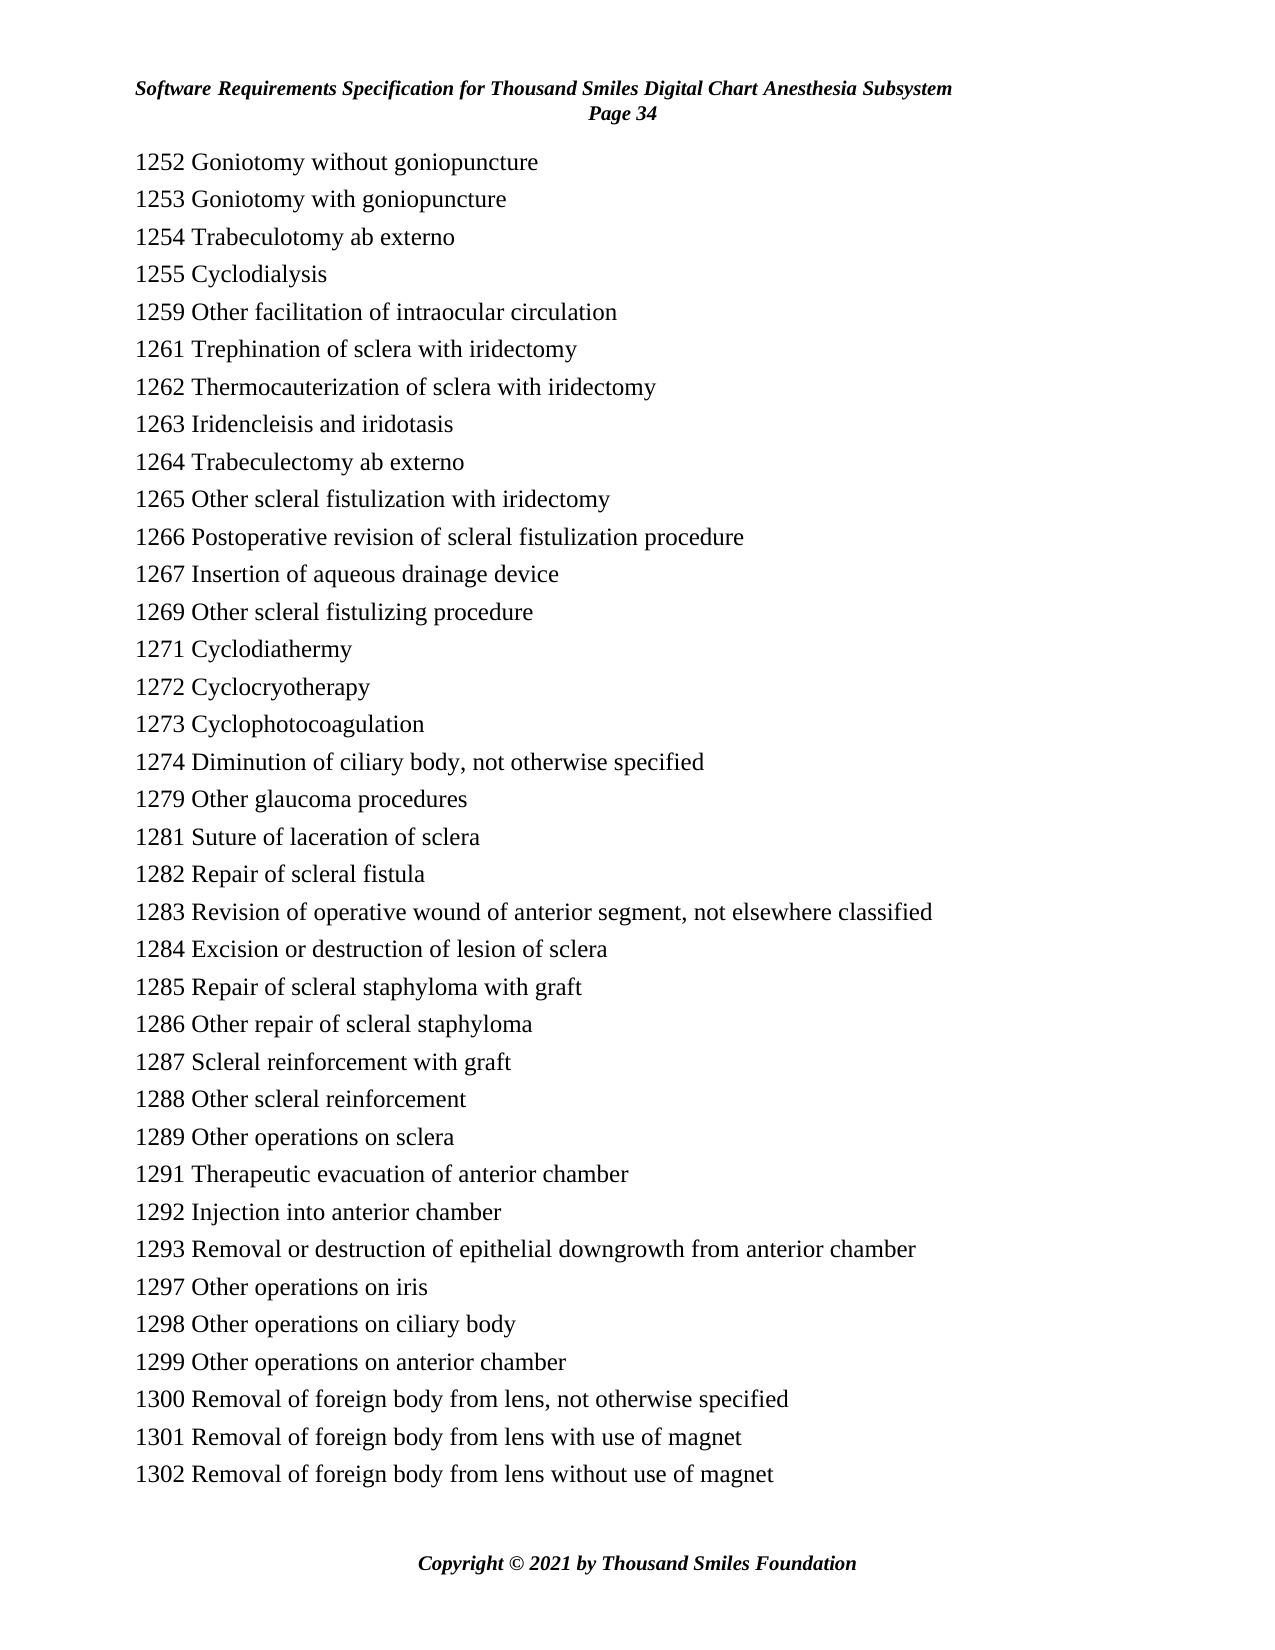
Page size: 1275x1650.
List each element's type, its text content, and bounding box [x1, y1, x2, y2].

text 1274 Diminution of ciliary body, not otherwise specified [135, 750, 1140, 775]
text 1287 Scleral reinforcement with graft [135, 1050, 1140, 1075]
text 1301 Removal of foreign body from lens with use of magnet [135, 1425, 1140, 1450]
text 1298 Other operations on ciliary body [135, 1312, 1140, 1337]
text 1259 Other facilitation of intraocular circulation [135, 300, 1140, 325]
text 1302 Removal of foreign body from lens without use of magnet [135, 1462, 1140, 1487]
text 1271 Cyclodiathermy [135, 637, 1140, 662]
text 1261 Trephination of sclera with iridectomy [135, 337, 1140, 362]
text 1283 Revision of operative wound of anterior segment, not elsewhere classified [135, 900, 1140, 925]
text 1292 Injection into anterior chamber [135, 1200, 1140, 1225]
text 1267 Insertion of aqueous drainage device [135, 562, 1140, 587]
text 1285 Repair of scleral staphyloma with graft [135, 975, 1140, 1000]
text 1289 Other operations on sclera [135, 1125, 1140, 1150]
text 1253 Goniotomy with goniopuncture [135, 187, 1140, 212]
text 1286 Other repair of scleral staphyloma [135, 1012, 1140, 1037]
text 1263 Iridencleisis and iridotasis [135, 412, 1140, 437]
text 1272 Cyclocryotherapy [135, 675, 1140, 700]
text 1264 Trabeculectomy ab externo [135, 450, 1140, 475]
text 1291 Therapeutic evacuation of anterior chamber [135, 1162, 1140, 1187]
text 1297 Other operations on iris [135, 1275, 1140, 1300]
text 1252 Goniotomy without goniopuncture [135, 150, 1140, 175]
text 1281 Suture of laceration of sclera [135, 825, 1140, 850]
text 1269 Other scleral fistulizing procedure [135, 600, 1140, 625]
text 1288 Other scleral reinforcement [135, 1087, 1140, 1112]
text 1262 Thermocauterization of sclera with iridectomy [135, 375, 1140, 400]
text 1282 Repair of scleral fistula [135, 862, 1140, 887]
text 1299 Other operations on anterior chamber [135, 1350, 1140, 1375]
text 1254 Trabeculotomy ab externo [135, 225, 1140, 250]
text 1266 Postoperative revision of scleral fistulization procedure [135, 525, 1140, 550]
text 1255 Cyclodialysis [135, 262, 1140, 287]
text 1279 Other glaucoma procedures [135, 787, 1140, 812]
text 1284 Excision or destruction of lesion of sclera [135, 937, 1140, 962]
text 1293 Removal or destruction of epithelial downgrowth from anterior chamber [135, 1237, 1140, 1262]
text 1300 Removal of foreign body from lens, not otherwise specified [135, 1387, 1140, 1412]
text 1273 Cyclophotocoagulation [135, 712, 1140, 737]
text 1265 Other scleral fistulization with iridectomy [135, 487, 1140, 512]
